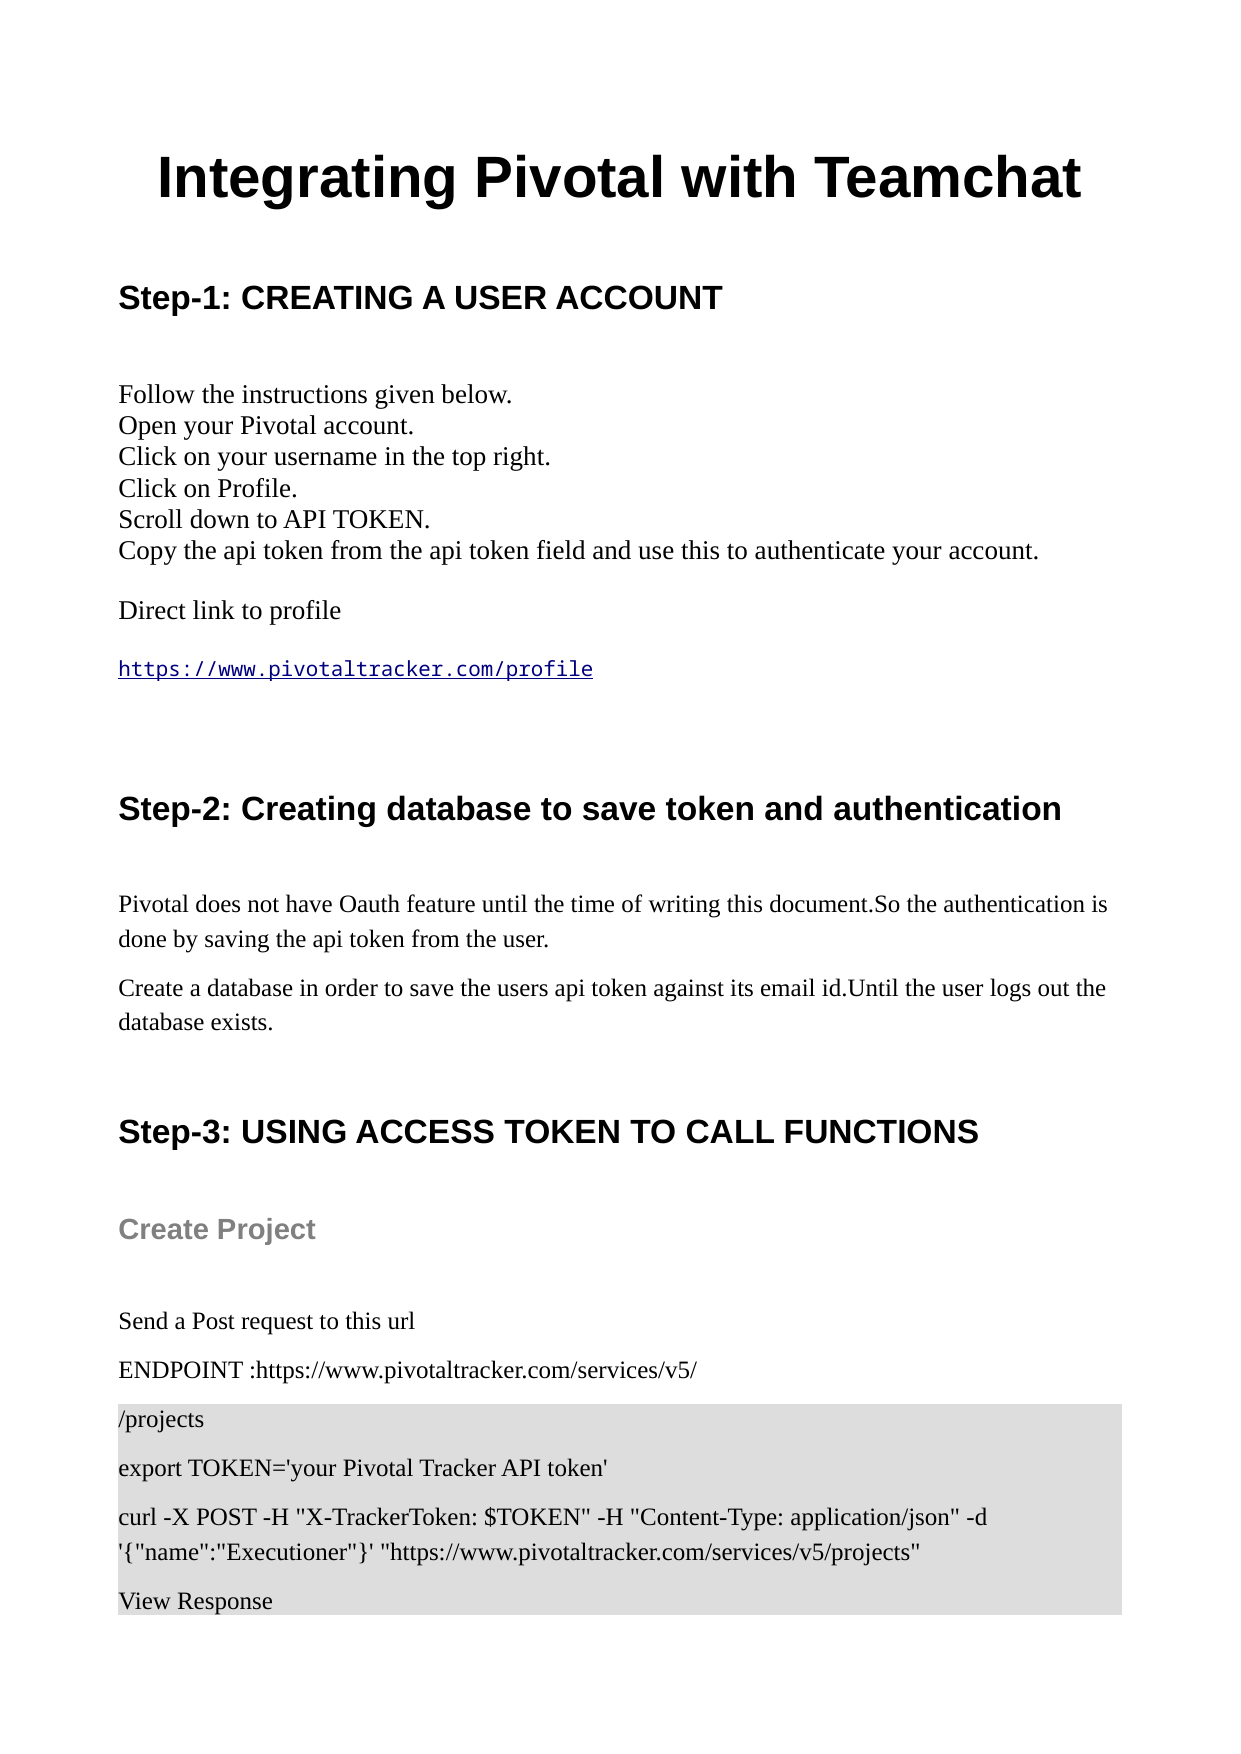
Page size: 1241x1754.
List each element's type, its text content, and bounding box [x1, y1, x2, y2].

text Copy the api token from the api token field and use this to authenticate your account. [118, 534, 1122, 565]
text Click on your username in the top right. [118, 441, 1122, 472]
text Pivotal does not have Oauth feature until the time of writing this document.So the authentication is done by saving the api token from the user. [118, 889, 1122, 953]
text Follow the instructions given below. [118, 378, 1122, 409]
text ENDPOINT :https://www.pivotaltracker.com/services/v5/ [118, 1355, 1122, 1384]
text Create a database in order to save the users api token against its email id.Until the user logs out the database exists. [118, 973, 1122, 1036]
subtitle Step-3: USING ACCESS TOKEN TO CALL FUNCTIONS [118, 1112, 1122, 1151]
text https://www.pivotaltracker.com/profile [118, 654, 1122, 682]
subtitle Step-2: Creating database to save token and authentication [118, 789, 1122, 828]
text View Response [118, 1586, 1122, 1615]
subtitle Step-1: CREATING A USER ACCOUNT [118, 278, 1122, 317]
text Send a Post request to this url [118, 1306, 1122, 1335]
text Scroll down to API TOKEN. [118, 503, 1122, 534]
text Click on Profile. [118, 472, 1122, 503]
text Open your Pivotal account. [118, 409, 1122, 441]
text Direct link to profile [118, 594, 1122, 625]
text export TOKEN='your Pivotal Tracker API token' [118, 1453, 1122, 1482]
text /projects [118, 1404, 1122, 1433]
title Integrating Pivotal with Teamchat [118, 143, 1122, 210]
text curl -X POST -H "X-TrackerToken: $TOKEN" -H "Content-Type: application/json" -d '{"name":"Executioner"}' "https://www.pivotaltracker.com/services/v5/projects" [118, 1502, 1122, 1566]
subtitle Create Project [118, 1212, 1122, 1246]
